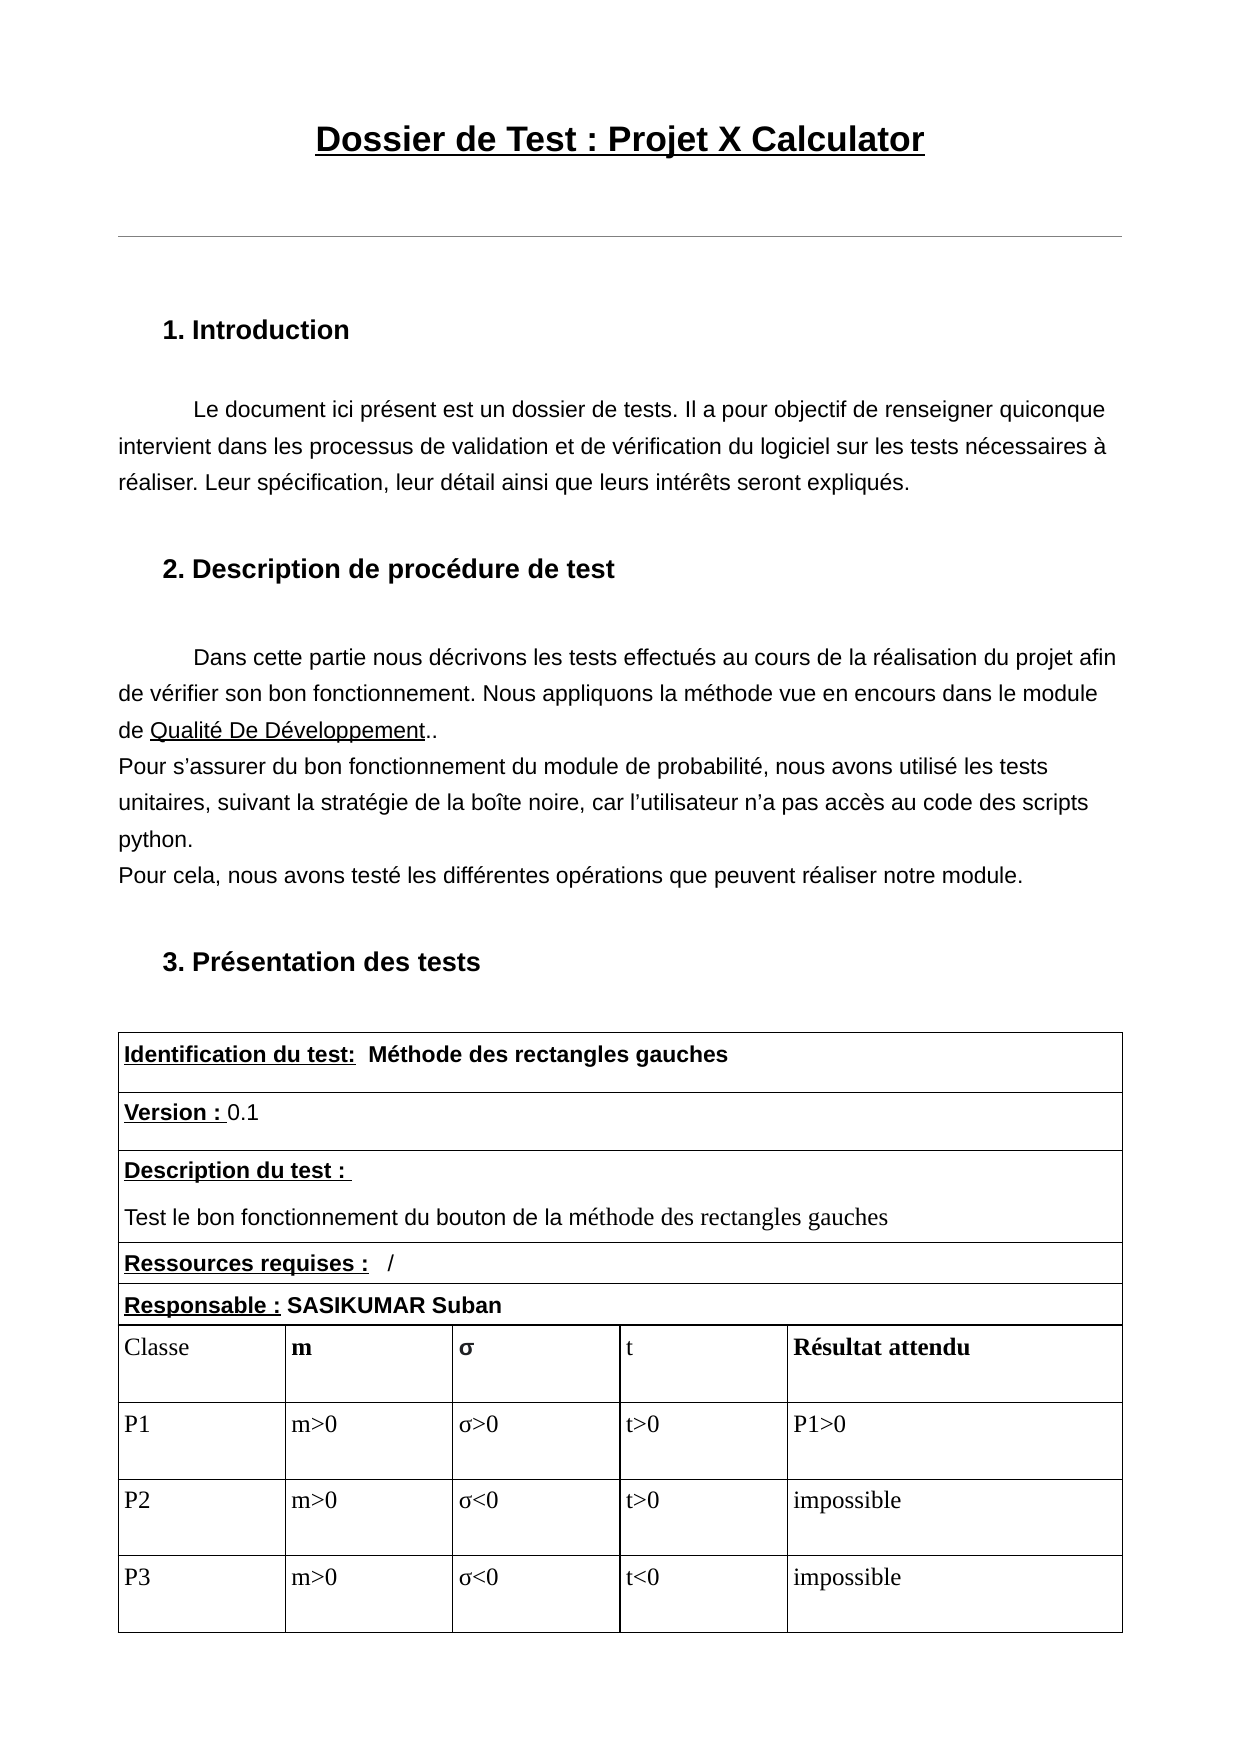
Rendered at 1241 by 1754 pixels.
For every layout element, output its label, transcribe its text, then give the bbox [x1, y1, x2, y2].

table_cell m>0 [286, 1480, 452, 1555]
table_cell t<0 [621, 1556, 787, 1632]
table_cell P2 [119, 1480, 285, 1555]
table_cell Responsable : SASIKUMAR Suban [119, 1284, 1122, 1324]
table_cell P1 [119, 1403, 285, 1478]
table_header Classe [119, 1326, 285, 1402]
table_cell σ>0 [453, 1403, 619, 1478]
table_cell P3 [119, 1556, 285, 1632]
table_cell m>0 [286, 1403, 452, 1478]
text Dans cette partie nous décrivons les tests effectués au cours de la réalisation du projet afin de vérifier son bon fonctionnement. Nous appliquons la méthode vue en encours dans le module de Qualité De Développement.. [118, 644, 1122, 743]
table_cell Ressources requises : / [119, 1243, 1122, 1283]
table_header m [286, 1326, 452, 1402]
table_cell t>0 [621, 1403, 787, 1478]
table_cell σ<0 [453, 1480, 619, 1555]
table_header Identification du test: Méthode des rectangles gauches [119, 1033, 1122, 1092]
table_header Résultat attendu [788, 1326, 1122, 1402]
list Introduction [162, 314, 1122, 345]
table_cell impossible [788, 1480, 1122, 1555]
table_cell P1>0 [788, 1403, 1122, 1478]
table_cell σ<0 [453, 1556, 619, 1632]
text Le document ici présent est un dossier de tests. Il a pour objectif de renseigner quiconque intervient dans les processus de validation et de vérification du logiciel sur les tests nécessaires à réaliser. Leur spécification, leur détail ainsi que leurs intérêts seront expliqués. [118, 396, 1122, 496]
table_cell Description du test : Test le bon fonctionnement du bouton de la méthode des rectangles gauches [119, 1151, 1122, 1242]
table_header t [621, 1326, 787, 1402]
table_cell impossible [788, 1556, 1122, 1632]
table_cell t>0 [621, 1480, 787, 1555]
text Pour cela, nous avons testé les différentes opérations que peuvent réaliser notre module. [118, 862, 1122, 888]
table_cell Version : 0.1 [119, 1093, 1122, 1150]
text Pour s’assurer du bon fonctionnement du module de probabilité, nous avons utilisé les tests unitaires, suivant la stratégie de la boîte noire, car l’utilisateur n’a pas accès au code des scripts python. [118, 753, 1122, 852]
table_cell m>0 [286, 1556, 452, 1632]
text Dossier de Test : Projet X Calculator [118, 118, 1122, 159]
list Présentation des tests [162, 946, 1122, 977]
list Description de procédure de test [162, 553, 1122, 584]
table_header σ [453, 1326, 619, 1402]
